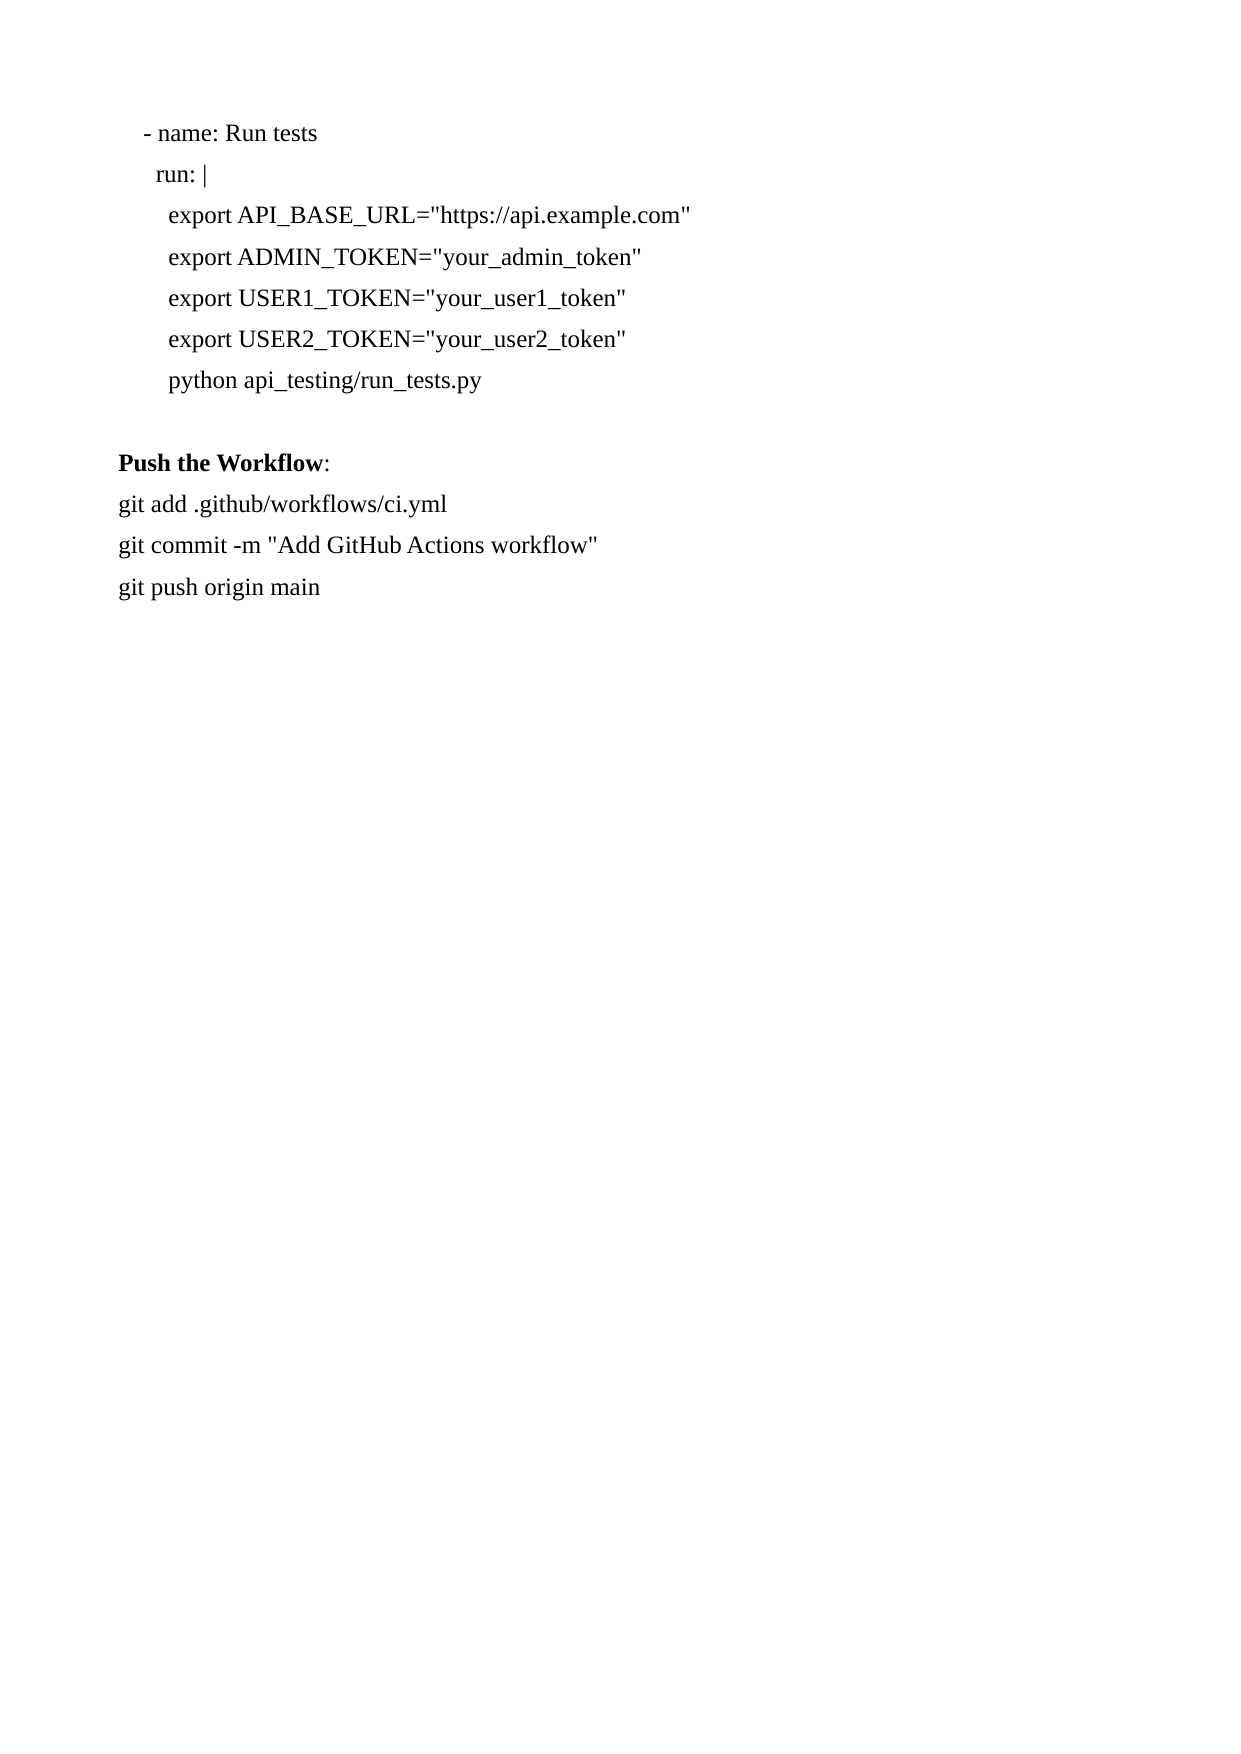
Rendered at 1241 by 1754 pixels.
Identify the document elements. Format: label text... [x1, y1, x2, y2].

text git commit -m "Add GitHub Actions workflow" [118, 531, 1122, 559]
text export API_BASE_URL="https://api.example.com" [118, 201, 1122, 229]
text git push origin main [118, 572, 1122, 601]
text run: | [118, 159, 1122, 188]
text export USER1_TOKEN="your_user1_token" [118, 283, 1122, 312]
text Push the Workflow: [118, 448, 1122, 477]
text export USER2_TOKEN="your_user2_token" [118, 324, 1122, 353]
text python api_testing/run_tests.py [118, 366, 1122, 394]
text - name: Run tests [118, 118, 1122, 147]
text export ADMIN_TOKEN="your_admin_token" [118, 242, 1122, 271]
text git add .github/workflows/ci.yml [118, 489, 1122, 518]
